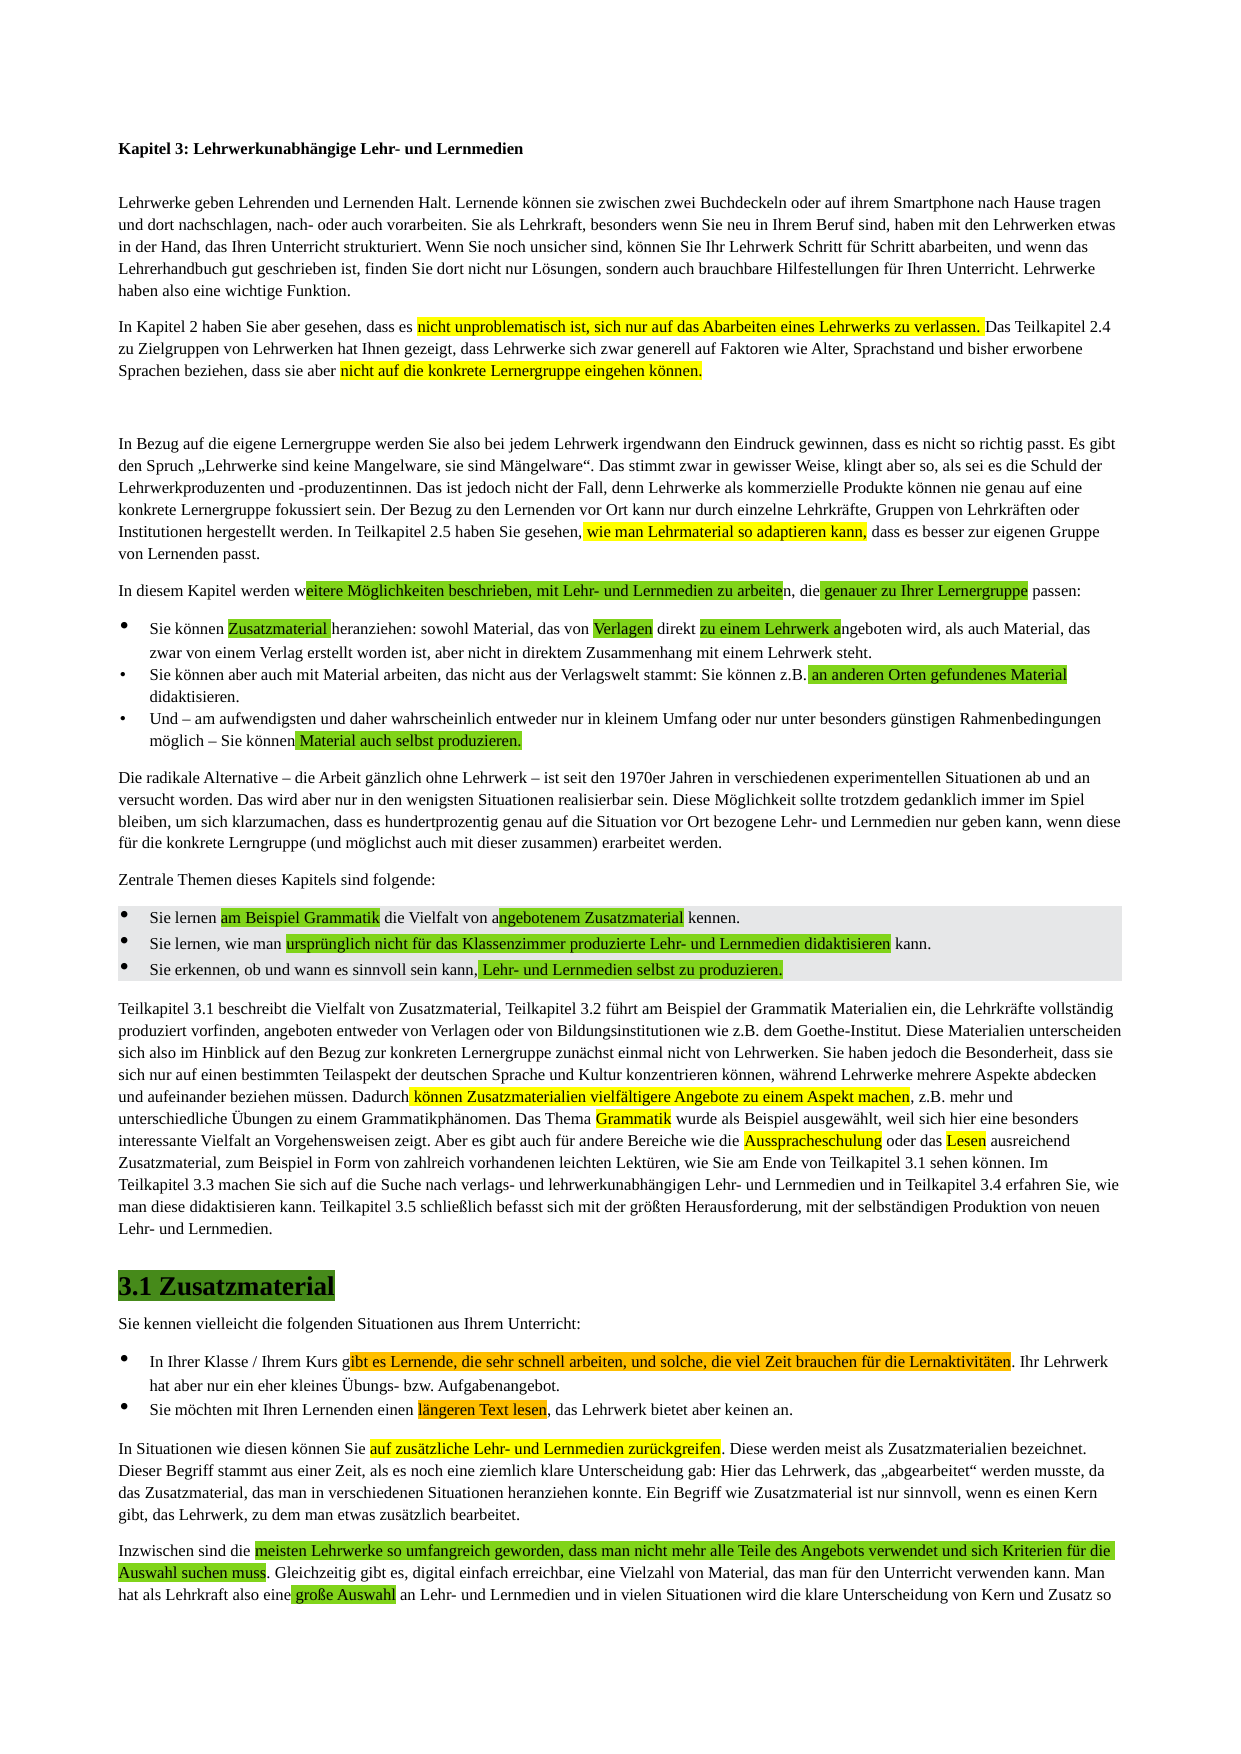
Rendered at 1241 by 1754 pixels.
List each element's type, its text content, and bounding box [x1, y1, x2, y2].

text In Kapitel 2 haben Sie aber gesehen, dass es nicht unproblematisch ist, sich nur auf das Abarbeiten eines Lehrwerks zu verlassen. Das Teilkapitel 2.4 zu Zielgruppen von Lehrwerken hat Ihnen gezeigt, dass Lehrwerke sich zwar generell auf Faktoren wie Alter, Sprachstand und bisher erworbene Sprachen beziehen, dass sie aber nicht auf die konkrete Lernergruppe eingehen können. [118, 317, 1122, 380]
subtitle 3.1 Zusatzmaterial [118, 1270, 1122, 1301]
text Lehrwerke geben Lehrenden und Lernenden Halt. Lernende können sie zwischen zwei Buchdeckeln oder auf ihrem Smartphone nach Hause tragen und dort nachschlagen, nach- oder auch vorarbeiten. Sie als Lehrkraft, besonders wenn Sie neu in Ihrem Beruf sind, haben mit den Lehrwerken etwas in der Hand, das Ihren Unterricht strukturiert. Wenn Sie noch unsicher sind, können Sie Ihr Lehrwerk Schritt für Schritt abarbeiten, und wenn das Lehrerhandbuch gut geschrieben ist, finden Sie dort nicht nur Lösungen, sondern auch brauchbare Hilfestellungen für Ihren Unterricht. Lehrwerke haben also eine wichtige Funktion. [118, 193, 1122, 300]
text Teilkapitel 3.1 beschreibt die Vielfalt von Zusatzmaterial, Teilkapitel 3.2 führt am Beispiel der Grammatik Materialien ein, die Lehrkräfte vollständig produziert vorfinden, angeboten entweder von Verlagen oder von Bildungsinstitutionen wie z.B. dem Goethe-Institut. Diese Materialien unterscheiden sich also im Hinblick auf den Bezug zur konkreten Lernergruppe zunächst einmal nicht von Lehrwerken. Sie haben jedoch die Besonderheit, dass sie sich nur auf einen bestimmten Teilaspekt der deutschen Sprache und Kultur konzentrieren können, während Lehrwerke mehrere Aspekte abdecken und aufeinander beziehen müssen. Dadurch können Zusatzmaterialien vielfältigere Angebote zu einem Aspekt machen, z.B. mehr und unterschiedliche Übungen zu einem Grammatikphänomen. Das Thema Grammatik wurde als Beispiel ausgewählt, weil sich hier eine besonders interessante Vielfalt an Vorgehensweisen zeigt. Aber es gibt auch für andere Bereiche wie die Ausspracheschulung oder das Lesen ausreichend Zusatzmaterial, zum Beispiel in Form von zahlreich vorhandenen leichten Lektüren, wie Sie am Ende von Teilkapitel 3.1 sehen können. Im Teilkapitel 3.3 machen Sie sich auf die Suche nach verlags- und lehrwerkunabhängigen Lehr- und Lernmedien und in Teilkapitel 3.4 erfahren Sie, wie man diese didaktisieren kann. Teilkapitel 3.5 schließlich befasst sich mit der größten Herausforderung, mit der selbständigen Produktion von neuen Lehr- und Lernmedien. [118, 999, 1122, 1238]
list Sie können aber auch mit Material arbeiten, das nicht aus der Verlagswelt stammt: Sie können z.B. an anderen Orten gefundenes Material didaktisieren. [120, 665, 1122, 706]
list Sie lernen am Beispiel Grammatik die Vielfalt von angebotenem Zusatzmaterial kennen. [120, 906, 1122, 929]
text In Situationen wie diesen können Sie auf zusätzliche Lehr- und Lernmedien zurückgreifen. Diese werden meist als Zusatzmaterialien bezeichnet. Dieser Begriff stammt aus einer Zeit, als es noch eine ziemlich klare Unterscheidung gab: Hier das Lehrwerk, das „abgearbeitet“ werden musste, da das Zusatzmaterial, das man in verschiedenen Situationen heranziehen konnte. Ein Begriff wie Zusatzmaterial ist nur sinnvoll, wenn es einen Kern gibt, das Lehrwerk, zu dem man etwas zusätzlich bearbeitet. [118, 1438, 1122, 1523]
list Sie können Zusatzmaterial heranziehen: sowohl Material, das von Verlagen direkt zu einem Lehrwerk angeboten wird, als auch Material, das zwar von einem Verlag erstellt worden ist, aber nicht in direktem Zusammenhang mit einem Lehrwerk steht. [120, 617, 1122, 662]
list Sie möchten mit Ihren Lernenden einen längeren Text lesen, das Lehrwerk bietet aber keinen an. [120, 1398, 1122, 1421]
list Und – am aufwendigsten und daher wahrscheinlich entweder nur in kleinem Umfang oder nur unter besonders günstigen Rahmenbedingungen möglich – Sie können Material auch selbst produzieren. [120, 709, 1122, 750]
list Sie lernen, wie man ursprünglich nicht für das Klassenzimmer produzierte Lehr- und Lernmedien didaktisieren kann. [120, 932, 1122, 955]
text Sie kennen vielleicht die folgenden Situationen aus Ihrem Unterricht: [118, 1314, 1122, 1333]
text Die radikale Alternative – die Arbeit gänzlich ohne Lehrwerk – ist seit den 1970er Jahren in verschiedenen experimentellen Situationen ab und an versucht worden. Das wird aber nur in den wenigsten Situationen realisierbar sein. Diese Möglichkeit sollte trotzdem gedanklich immer im Spiel bleiben, um sich klarzumachen, dass es hundertprozentig genau auf die Situation vor Ort bezogene Lehr- und Lernmedien nur geben kann, wenn diese für die konkrete Lerngruppe (und möglichst auch mit dieser zusammen) erarbeitet werden. [118, 767, 1122, 852]
text Zentrale Themen dieses Kapitels sind folgende: [118, 870, 1122, 889]
text Inzwischen sind die meisten Lehrwerke so umfangreich geworden, dass man nicht mehr alle Teile des Angebots verwendet und sich Kriterien für die Auswahl suchen muss. Gleichzeitig gibt es, digital einfach erreichbar, eine Vielzahl von Material, das man für den Unterricht verwenden kann. Man hat als Lehrkraft also eine große Auswahl an Lehr- und Lernmedien und in vielen Situationen wird die klare Unterscheidung von Kern und Zusatz so [118, 1541, 1122, 1604]
list Sie erkennen, ob und wann es sinnvoll sein kann, Lehr- und Lernmedien selbst zu produzieren. [120, 958, 1122, 981]
subtitle Kapitel 3: Lehrwerkunabhängige Lehr- und Lernmedien [118, 139, 1122, 158]
list In Ihrer Klasse / Ihrem Kurs gibt es Lernende, die sehr schnell arbeiten, und solche, die viel Zeit brauchen für die Lernaktivitäten. Ihr Lehrwerk hat aber nur ein eher kleines Übungs- bzw. Aufgabenangebot. [120, 1350, 1122, 1395]
text In diesem Kapitel werden weitere Möglichkeiten beschrieben, mit Lehr- und Lernmedien zu arbeiten, die genauer zu Ihrer Lernergruppe passen: [118, 581, 1122, 600]
text In Bezug auf die eigene Lernergruppe werden Sie also bei jedem Lehrwerk irgendwann den Eindruck gewinnen, dass es nicht so richtig passt. Es gibt den Spruch „Lehrwerke sind keine Mangelware, sie sind Mängelware“. Das stimmt zwar in gewisser Weise, klingt aber so, als sei es die Schuld der Lehrwerkproduzenten und -produzentinnen. Das ist jedoch nicht der Fall, denn Lehrwerke als kommerzielle Produkte können nie genau auf eine konkrete Lernergruppe fokussiert sein. Der Bezug zu den Lernenden vor Ort kann nur durch einzelne Lehrkräfte, Gruppen von Lehrkräften oder Institutionen hergestellt werden. In Teilkapitel 2.5 haben Sie gesehen, wie man Lehrmaterial so adaptieren kann, dass es besser zur eigenen Gruppe von Lernenden passt. [118, 434, 1122, 563]
